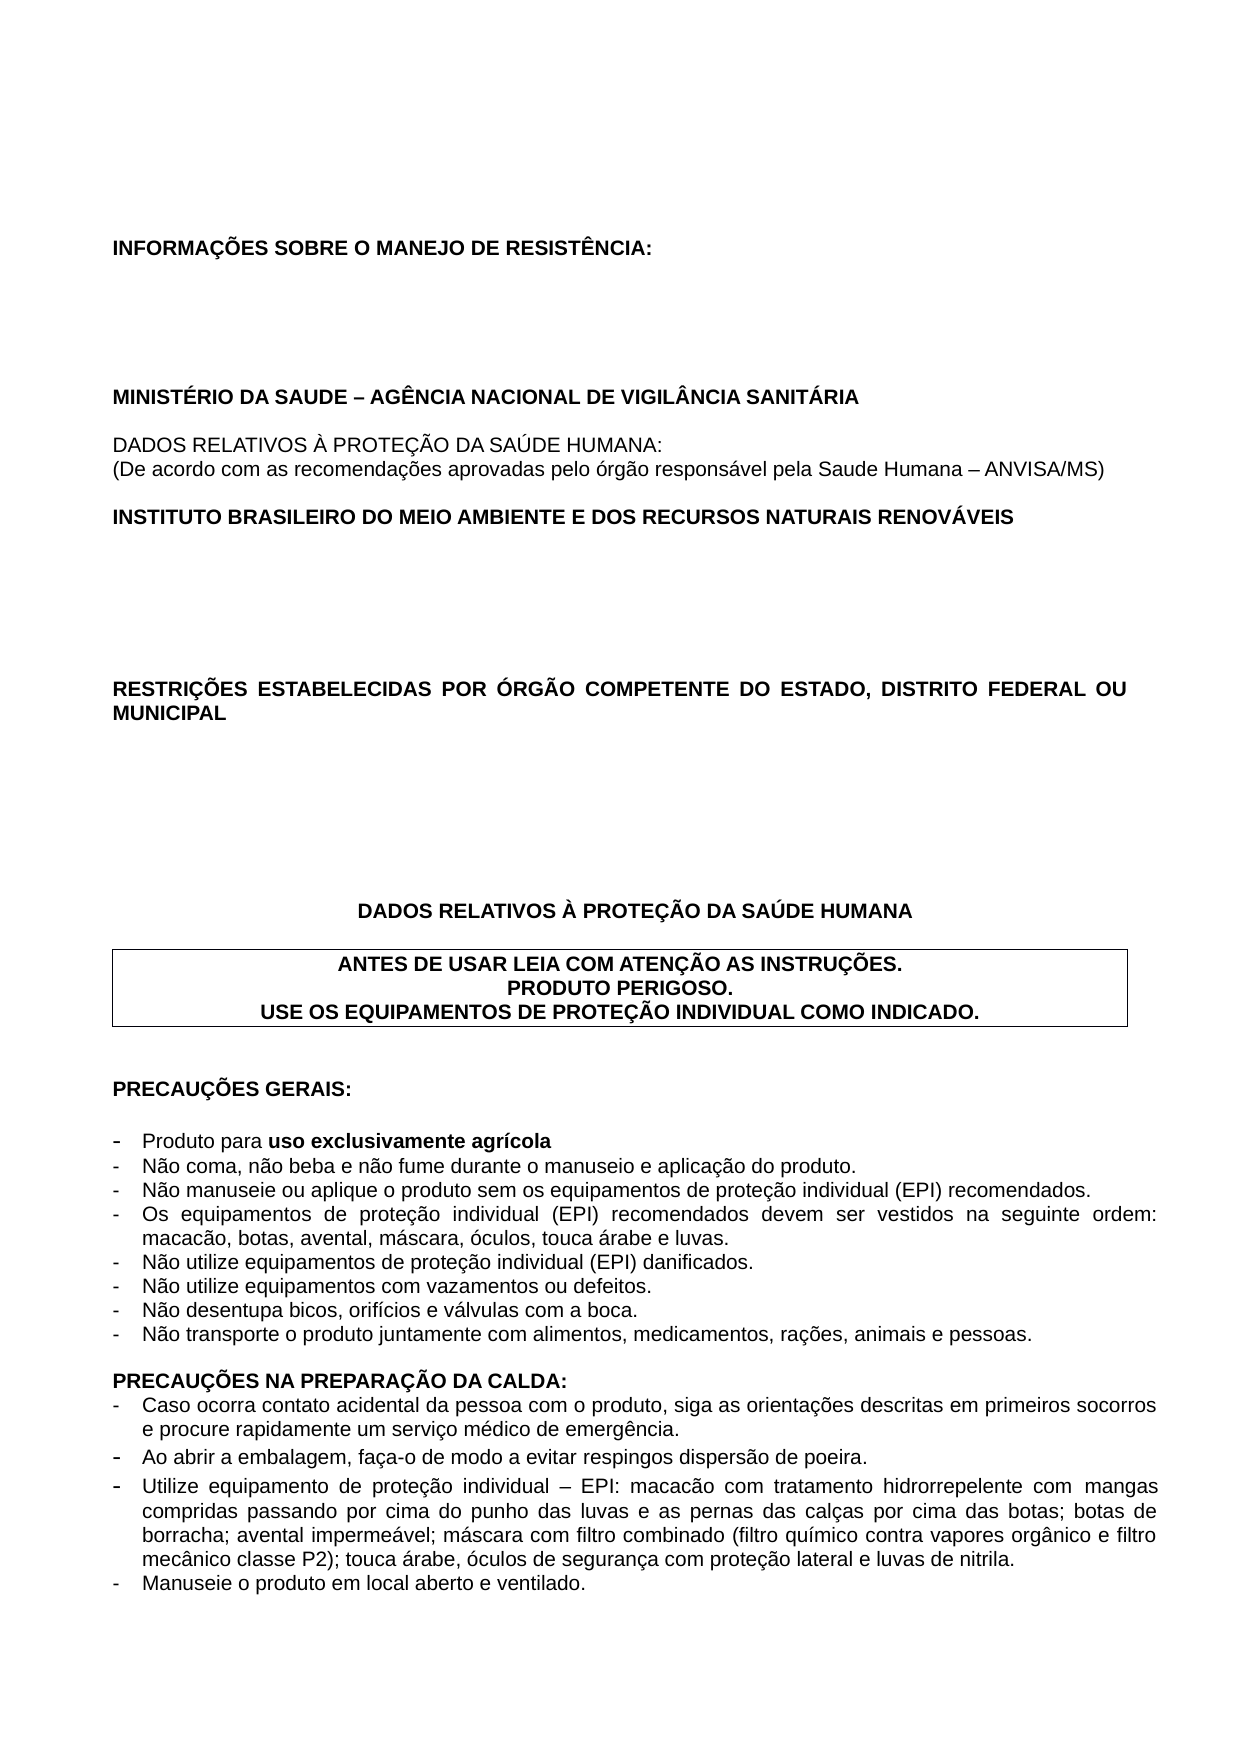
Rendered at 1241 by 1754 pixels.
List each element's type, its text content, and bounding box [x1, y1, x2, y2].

list Produto para uso exclusivamente agrícola [112, 1125, 1158, 1154]
text MINISTÉRIO DA SAUDE – AGÊNCIA NACIONAL DE VIGILÂNCIA SANITÁRIA [112, 385, 1128, 409]
list Não utilize equipamentos com vazamentos ou defeitos. [112, 1273, 1158, 1297]
list Não utilize equipamentos de proteção individual (EPI) danificados. [112, 1249, 1158, 1273]
text <insert_html(inf)> [112, 605, 1128, 629]
text <for each="inf in informations(o, 'Restrições estabelecidas por órgão competente do estado, distrito federal ou municipal')"> [112, 754, 1113, 802]
text (De acordo com as recomendações aprovadas pelo órgão responsável pela Saude Humana – ANVISA/MS) [112, 457, 1128, 481]
text </for> [112, 337, 1113, 361]
text <insert_html(inf)> [112, 802, 1128, 826]
text ANTES DE USAR LEIA COM ATENÇÃO AS INSTRUÇÕES. [113, 950, 1127, 973]
list Não desentupa bicos, orifícios e válvulas com a boca. [112, 1297, 1158, 1321]
list Ao abrir a embalagem, faça-o de modo a evitar respingos dispersão de poeira. [112, 1441, 1158, 1470]
list Não coma, não beba e não fume durante o manuseio e aplicação do produto. [112, 1154, 1158, 1178]
text RESTRIÇÕES ESTABELECIDAS POR ÓRGÃO COMPETENTE DO ESTADO, DISTRITO FEDERAL OU MUNICIPAL [112, 677, 1128, 725]
text PRODUTO PERIGOSO. [113, 973, 1127, 997]
list Caso ocorra contato acidental da pessoa com o produto, siga as orientações descritas em primeiros socorros e procure rapidamente um serviço médico de emergência. [112, 1393, 1158, 1441]
text Informações sobre o manejo de resistência: [112, 236, 1066, 260]
text <insert_html(inf)> [112, 313, 1128, 337]
list Não transporte o produto juntamente com alimentos, medicamentos, rações, animais e pessoas. [112, 1321, 1158, 1345]
text DADOS RELATIVOS À PROTEÇÃO DA SAÚDE HUMANA [112, 899, 1158, 924]
text USE OS EQUIPAMENTOS DE PROTEÇÃO INDIVIDUAL COMO INDICADO. [113, 997, 1127, 1026]
text INSTITUTO BRASILEIRO DO MEIO AMBIENTE E DOS RECURSOS NATURAIS RENOVÁVEIS [112, 505, 1128, 529]
text PRECAUÇÕES NA PREPARAÇÃO DA CALDA: [112, 1369, 1158, 1393]
list Não manuseie ou aplique o produto sem os equipamentos de proteção individual (EPI) recomendados. [112, 1178, 1158, 1202]
list Utilize equipamento de proteção individual – EPI: macacão com tratamento hidrorrepelente com mangas compridas passando por cima do punho das luvas e as pernas das calças por cima das botas; botas de borracha; avental impermeável; máscara com filtro combinado (filtro químico contra vapores orgânico e filtro mecânico classe P2); touca árabe, óculos de segurança com proteção lateral e luvas de nitrila. [112, 1470, 1158, 1571]
text </for> [112, 629, 1113, 653]
text <for each="inf in informations(o, 'Instituto brasileiro do meio ambiente e dos recursos naturais renováveis')"> [112, 557, 1113, 605]
list Manuseie o produto em local aberto e ventilado. [112, 1571, 1128, 1594]
list Os equipamentos de proteção individual (EPI) recomendados devem ser vestidos na seguinte ordem: macacão, botas, avental, máscara, óculos, touca árabe e luvas. [112, 1202, 1158, 1249]
text PRECAUÇÕES GERAIS: [112, 1077, 1158, 1101]
text </for> [112, 826, 1113, 850]
text <for each="inf in informations(o, 'Informações sobre o manejo de resistência')"> [112, 289, 1113, 313]
text DADOS RELATIVOS À PROTEÇÃO DA SAÚDE HUMANA: [112, 433, 1128, 457]
